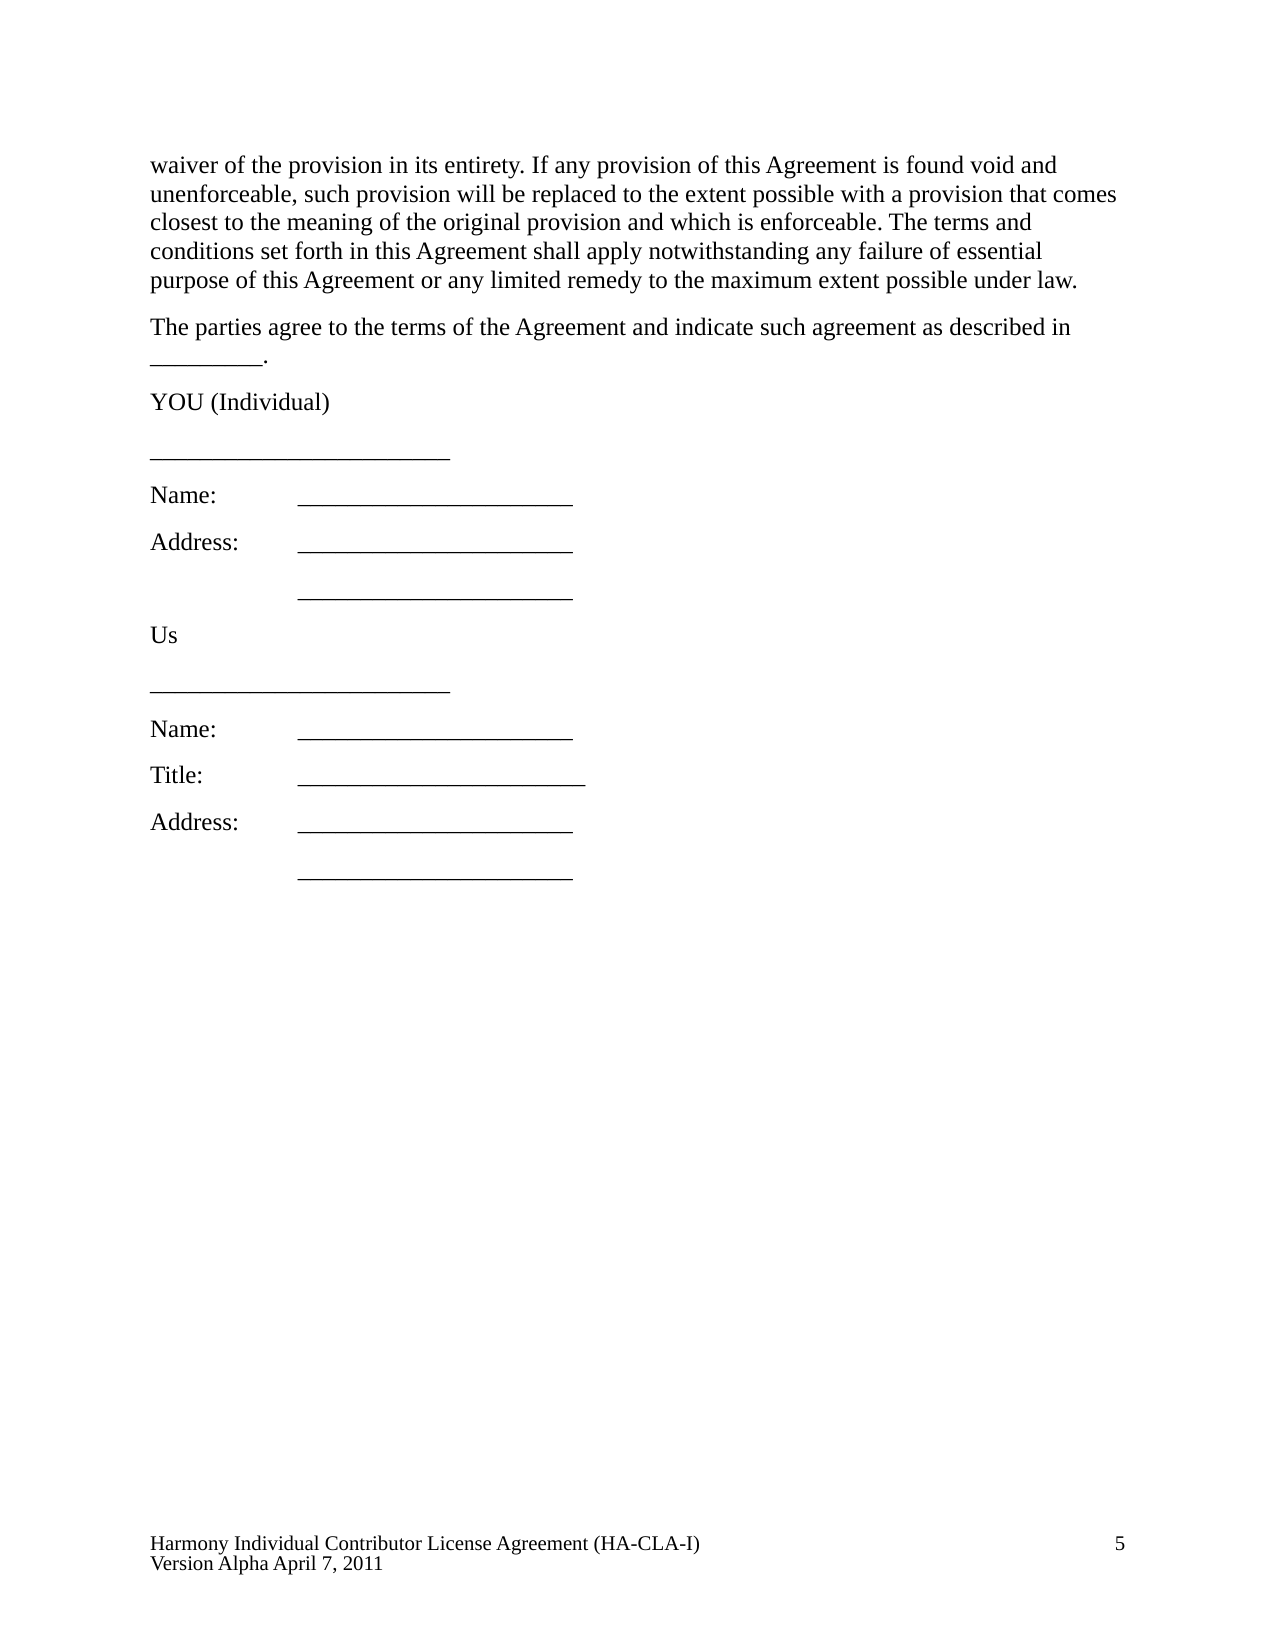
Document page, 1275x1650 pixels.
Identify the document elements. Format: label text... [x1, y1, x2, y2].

text Address: ______________________ [150, 527, 1125, 556]
text Name: ______________________ [150, 480, 1125, 509]
text ________________________ [150, 434, 1125, 462]
text ________________________ [150, 667, 1125, 696]
text The parties agree to the terms of the Agreement and indicate such agreement as described in _________. [150, 312, 1125, 369]
text waiver of the provision in its entirety. If any provision of this Agreement is found void and unenforceable, such provision will be replaced to the extent possible with a provision that comes closest to the meaning of the original provision and which is enforceable. The terms and conditions set forth in this Agreement shall apply notwithstanding any failure of essential purpose of this Agreement or any limited remedy to the maximum extent possible under law. [150, 150, 1125, 294]
text Address: ______________________ [150, 807, 1125, 836]
text Us [150, 620, 1125, 649]
text ______________________ [150, 574, 1125, 602]
text YOU (Individual) [150, 387, 1125, 416]
text Name: ______________________ [150, 714, 1125, 742]
text Title: _______________________ [150, 760, 1125, 789]
text ______________________ [150, 854, 1125, 882]
